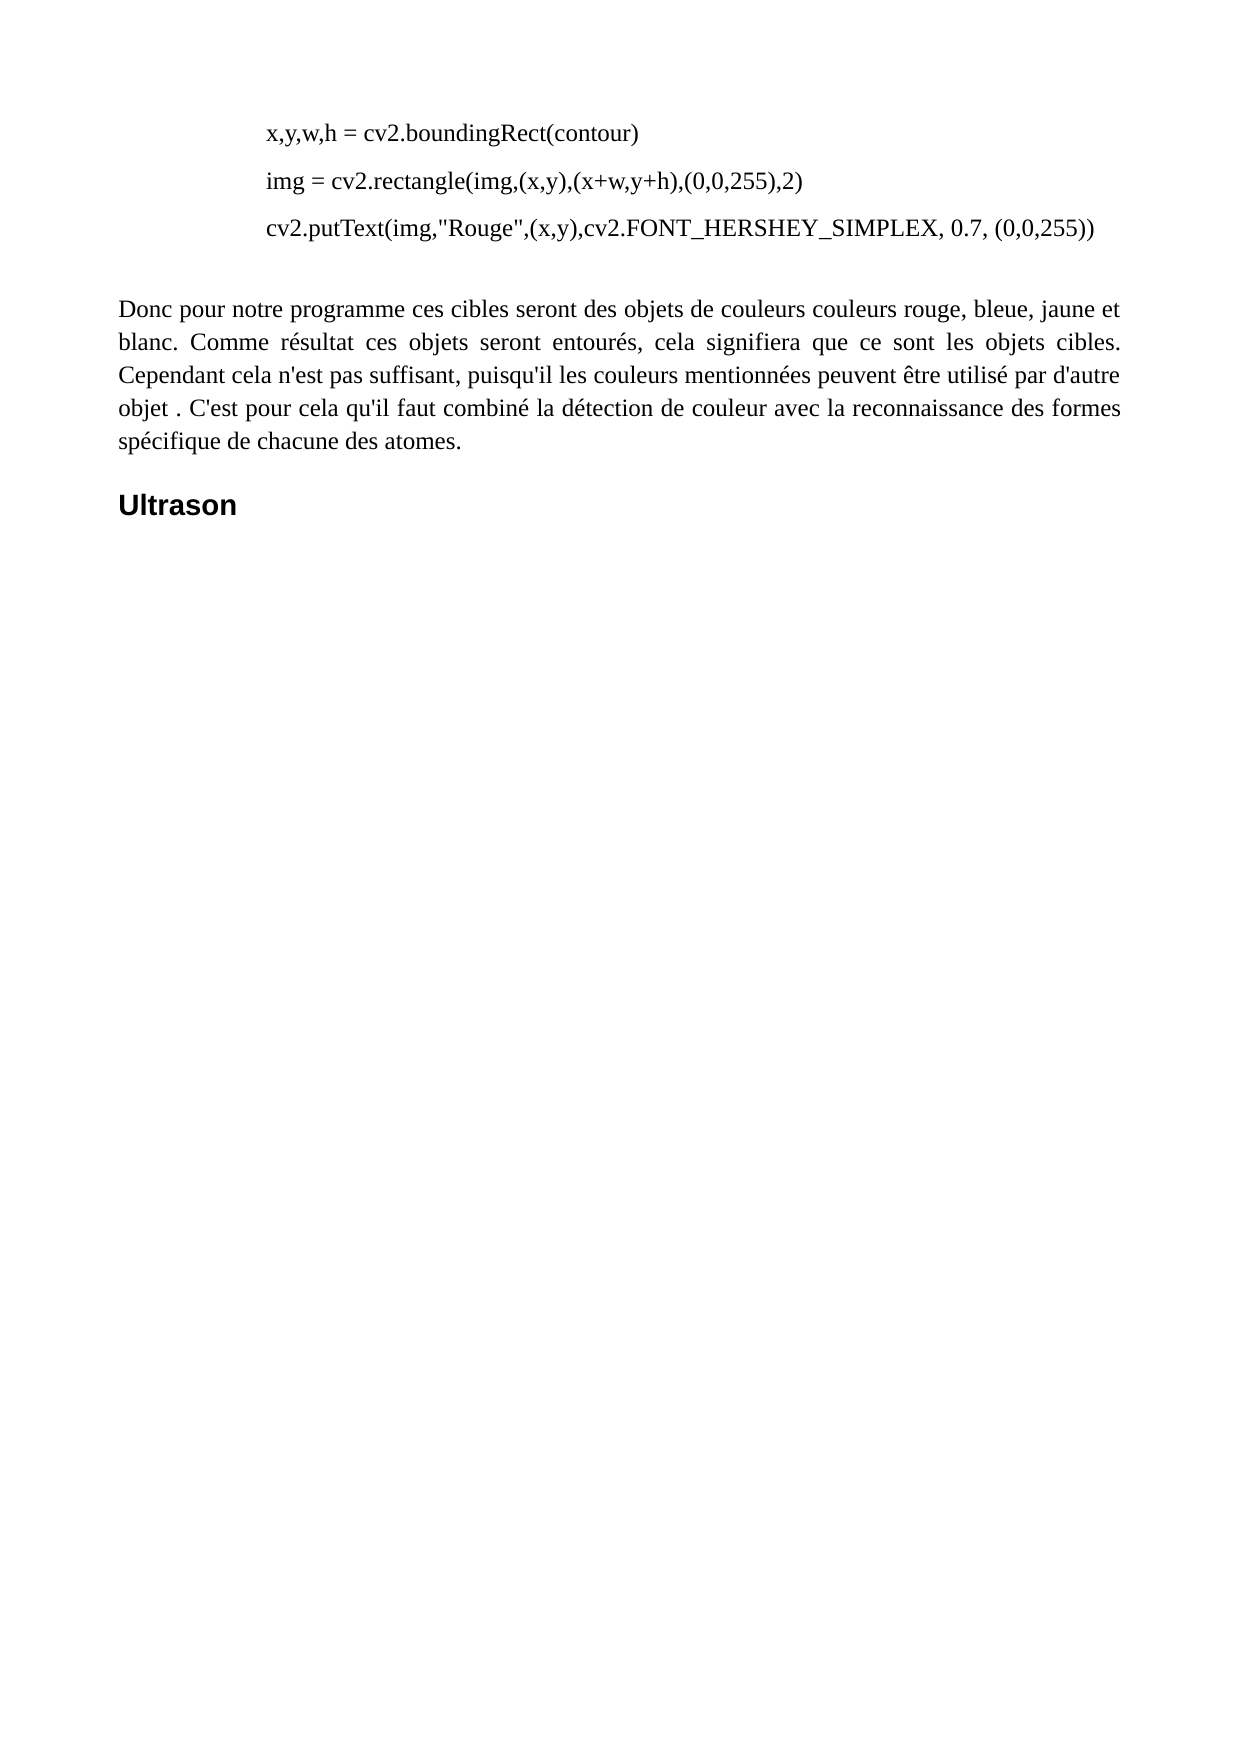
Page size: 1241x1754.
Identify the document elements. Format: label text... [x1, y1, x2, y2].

text x,y,w,h = cv2.boundingRect(contour) [118, 118, 1122, 147]
text cv2.putText(img,"Rouge",(x,y),cv2.FONT_HERSHEY_SIMPLEX, 0.7, (0,0,255)) [118, 213, 1122, 242]
subtitle Ultrason [118, 488, 1122, 522]
text img = cv2.rectangle(img,(x,y),(x+w,y+h),(0,0,255),2) [118, 166, 1122, 194]
text Donc pour notre programme ces cibles seront des objets de couleurs couleurs rouge, bleue, jaune et blanc. Comme résultat ces objets seront entourés, cela signifiera que ce sont les objets cibles. Cependant cela n'est pas suffisant, puisqu'il les couleurs mentionnées peuvent être utilisé par d'autre objet . C'est pour cela qu'il faut combiné la détection de couleur avec la reconnaissance des formes spécifique de chacune des atomes. [118, 261, 1122, 455]
